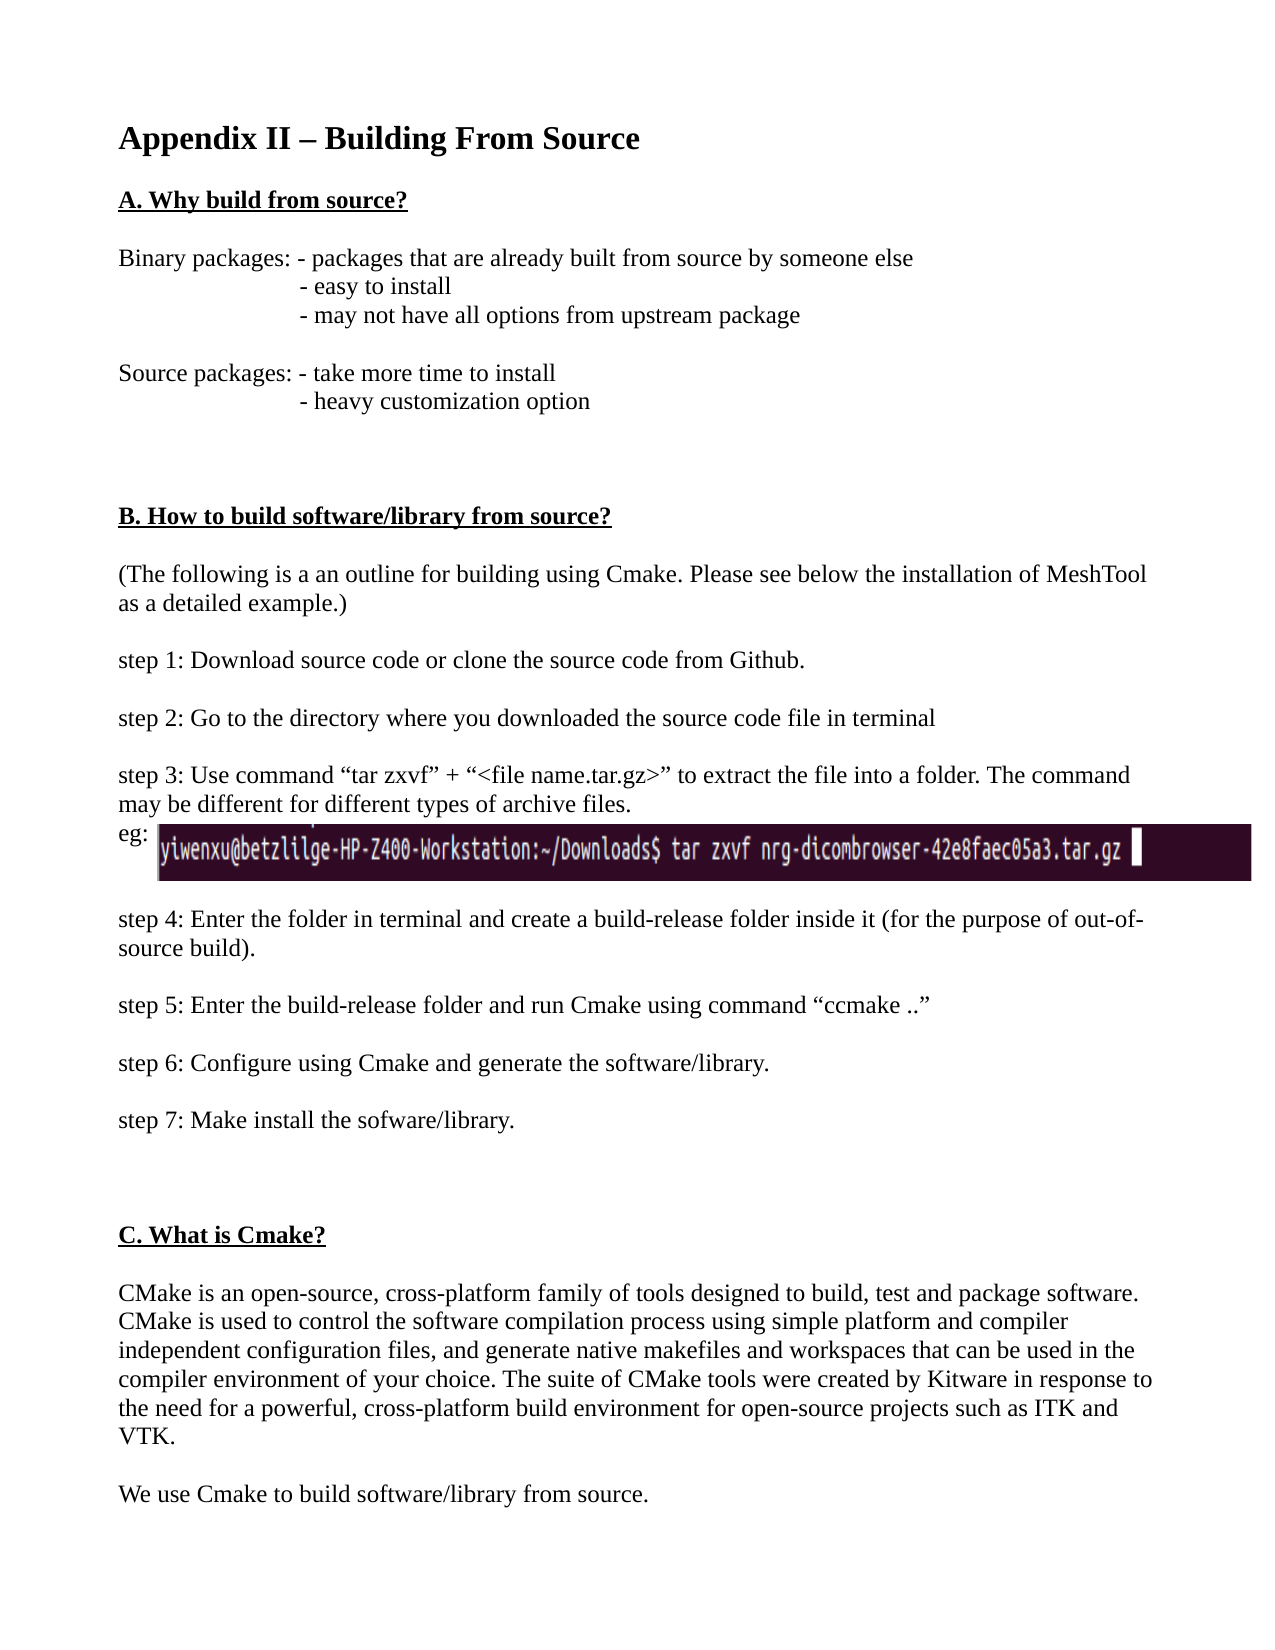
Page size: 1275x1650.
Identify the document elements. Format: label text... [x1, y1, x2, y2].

text CMake is an open-source, cross-platform family of tools designed to build, test and package software. CMake is used to control the software compilation process using simple platform and compiler independent configuration files, and generate native makefiles and workspaces that can be used in the compiler environment of your choice. The suite of CMake tools were created by Kitware in response to the need for a powerful, cross-platform build environment for open-source projects such as ITK and VTK. [118, 1278, 1157, 1450]
text step 5: Enter the build-release folder and run Cmake using command “ccmake ..” [118, 990, 1157, 1019]
picture [157, 824, 1252, 881]
text - easy to install [118, 271, 1157, 300]
text step 1: Download source code or clone the source code from Github. [118, 645, 1157, 674]
text A. Why build from source? [118, 185, 1157, 214]
text B. How to build software/library from source? [118, 501, 1157, 530]
text Source packages: - take more time to install [118, 358, 1157, 386]
text - heavy customization option [118, 386, 1157, 415]
text eg: [118, 818, 1157, 846]
text C. What is Cmake? [118, 1220, 1157, 1249]
text - may not have all options from upstream package [118, 300, 1157, 329]
text Appendix II – Building From Source [118, 118, 1157, 156]
text step 4: Enter the folder in terminal and create a build-release folder inside it (for the purpose of out-of-source build). [118, 904, 1157, 961]
text We use Cmake to build software/library from source. [118, 1479, 1157, 1508]
text step 3: Use command “tar zxvf” + “<file name.tar.gz>” to extract the file into a folder. The command may be different for different types of archive files. [118, 760, 1157, 818]
text (The following is a an outline for building using Cmake. Please see below the installation of MeshTool as a detailed example.) [118, 559, 1157, 616]
text step 6: Configure using Cmake and generate the software/library. [118, 1048, 1157, 1076]
text Binary packages: - packages that are already built from source by someone else [118, 243, 1157, 271]
text step 7: Make install the sofware/library. [118, 1105, 1157, 1134]
text step 2: Go to the directory where you downloaded the source code file in terminal [118, 703, 1157, 731]
